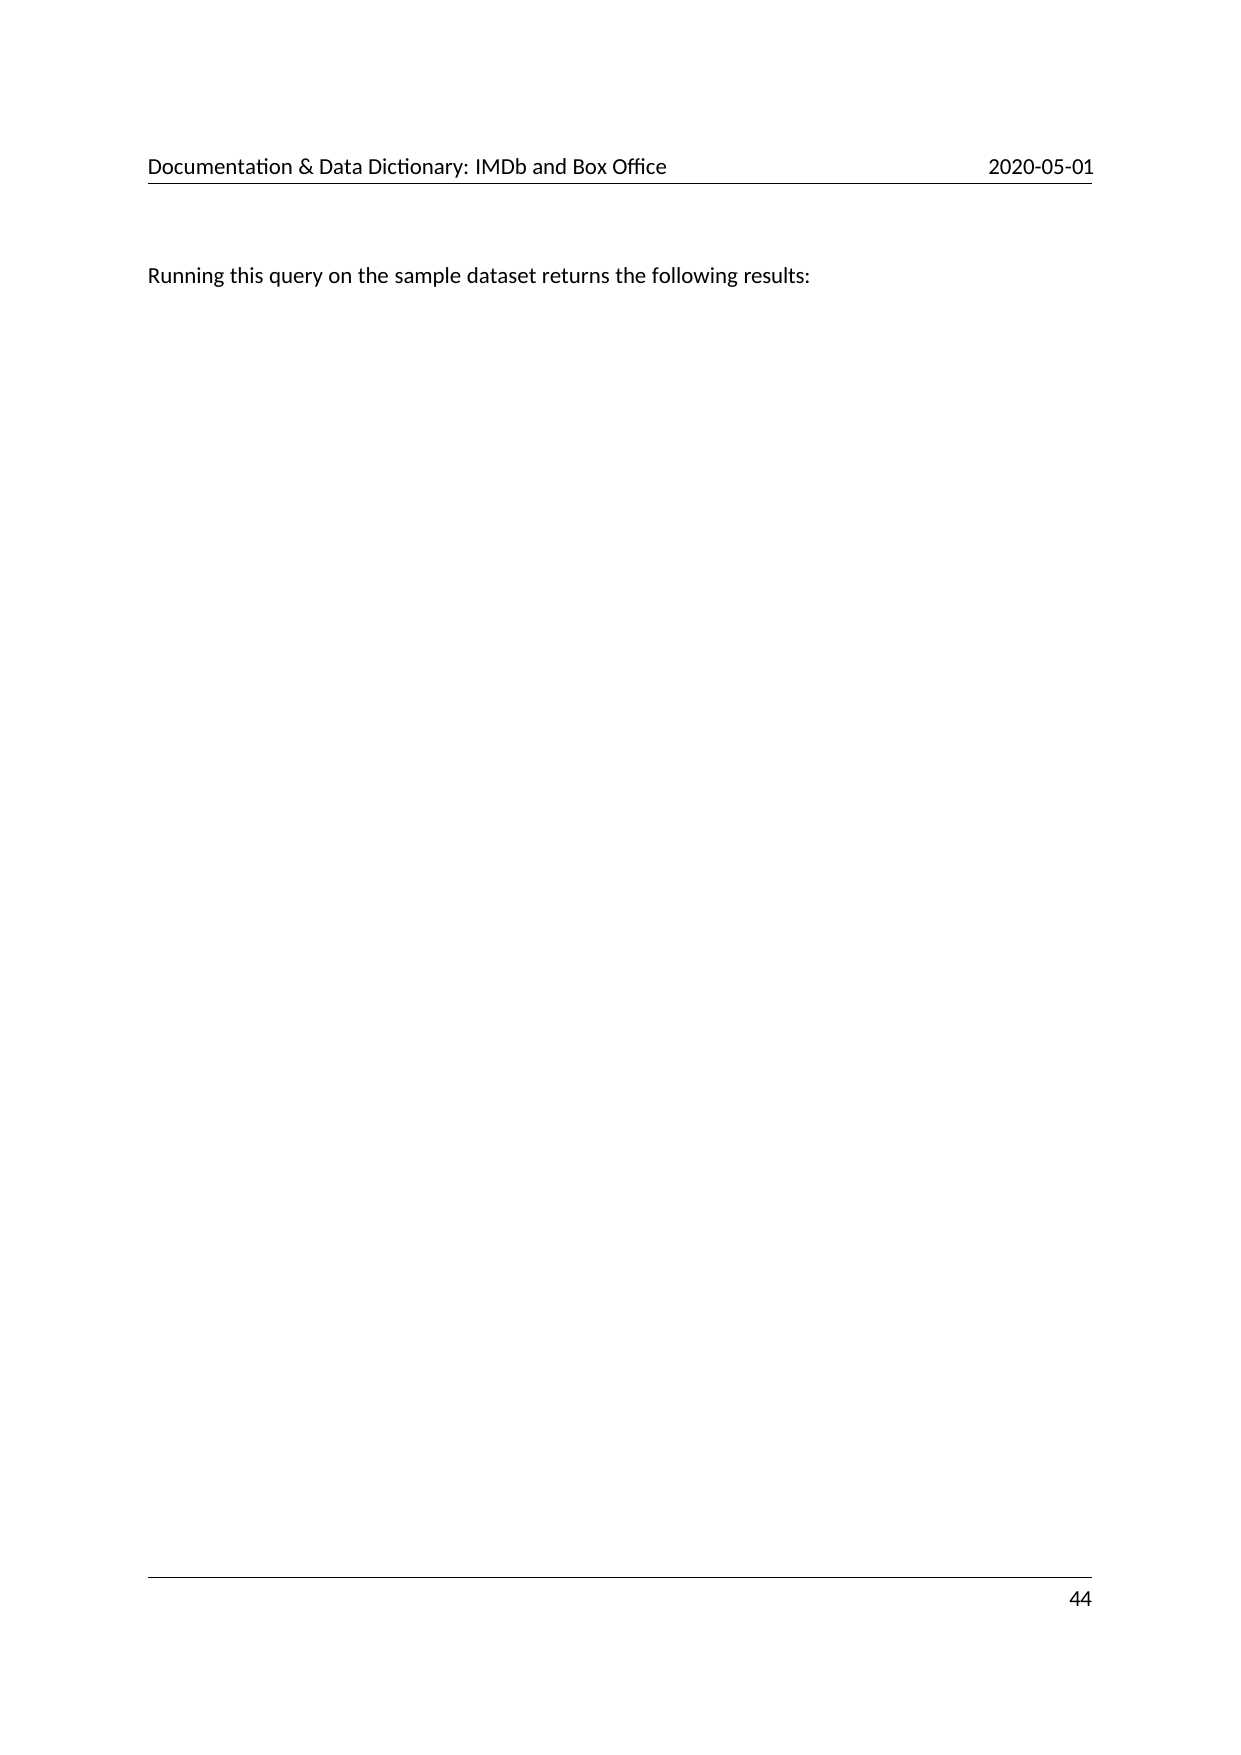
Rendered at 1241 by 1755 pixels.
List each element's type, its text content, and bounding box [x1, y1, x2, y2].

text Running this query on the sample dataset returns the following results: [148, 261, 1241, 289]
